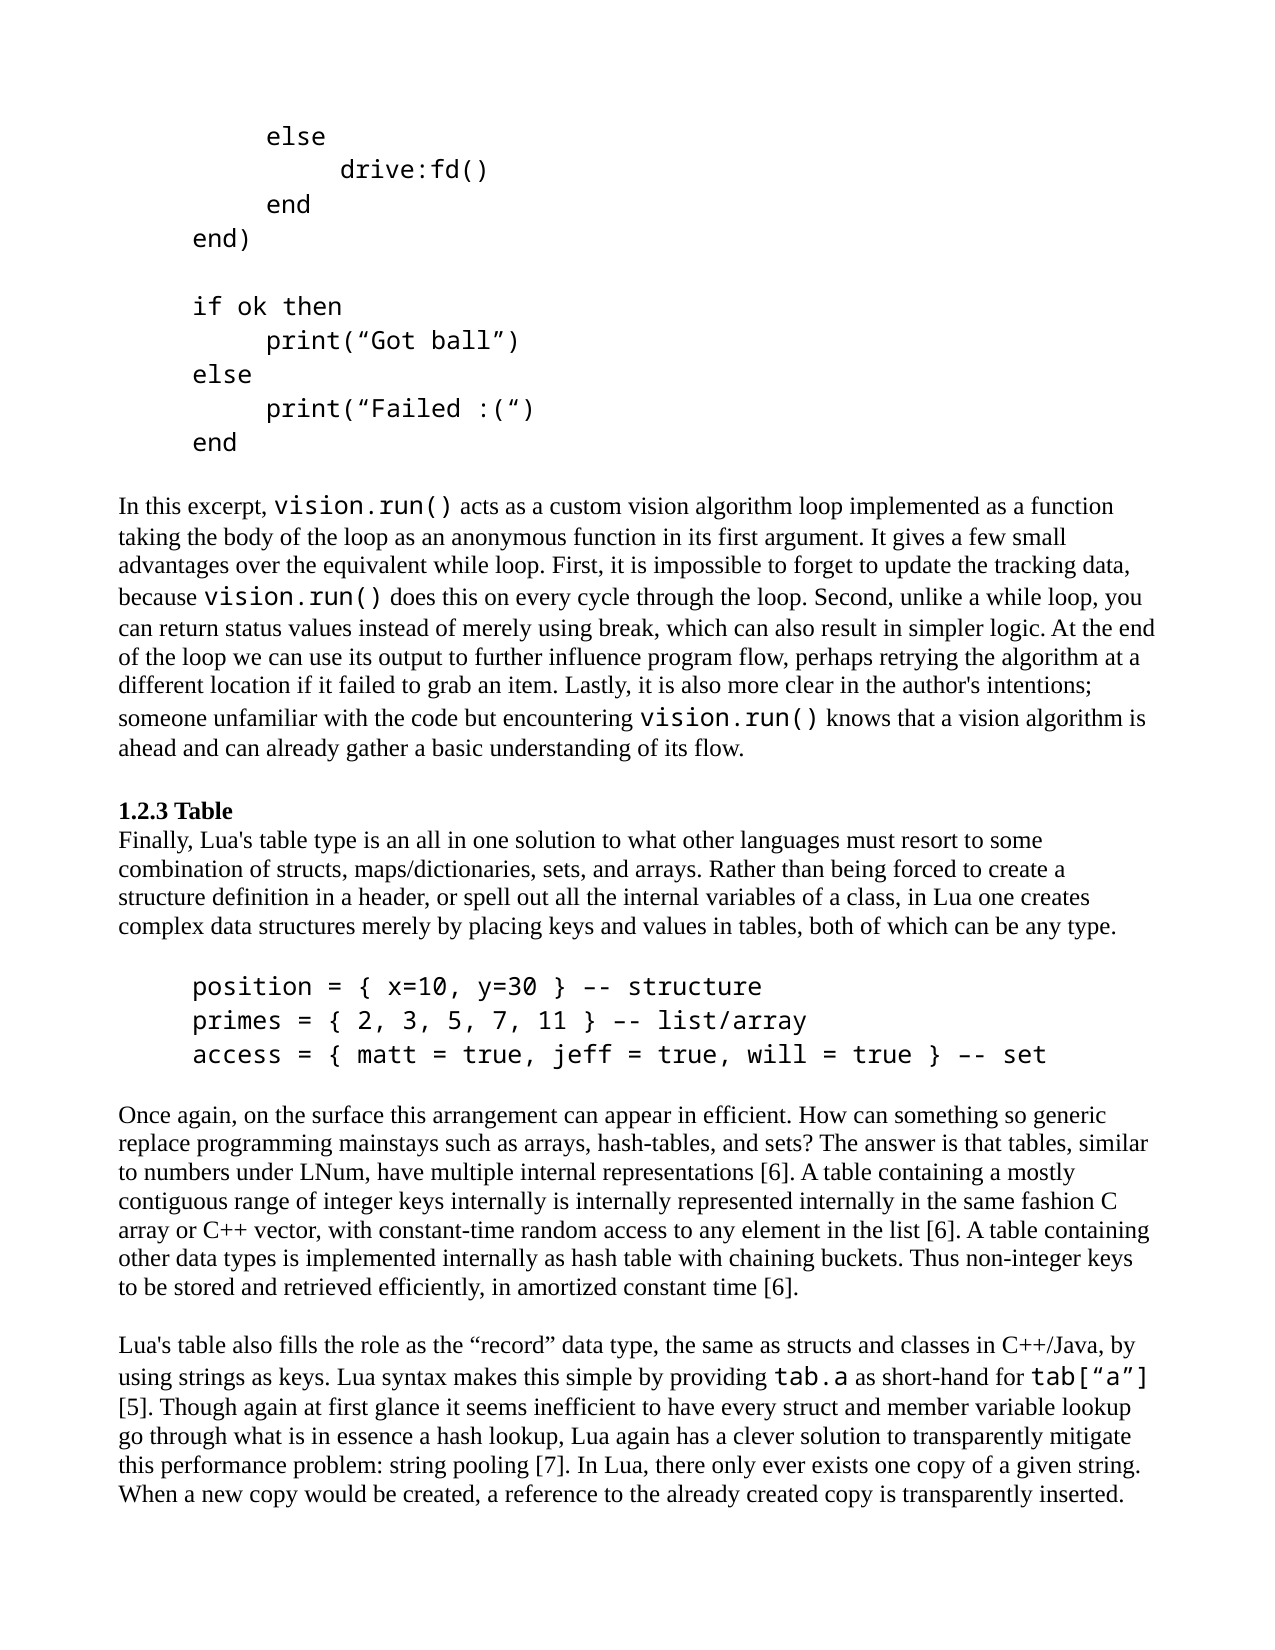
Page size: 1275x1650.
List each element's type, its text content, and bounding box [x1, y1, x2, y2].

text Lua's table also fills the role as the “record” data type, the same as structs and classes in C++/Java, by using strings as keys. Lua syntax makes this simple by providing tab.a as short-hand for tab[“a”] [5]. Though again at first glance it seems inefficient to have every struct and member variable lookup go through what is in essence a hash lookup, Lua again has a clever solution to transparently mitigate this performance problem: string pooling [7]. In Lua, there only ever exists one copy of a given string. When a new copy would be created, a reference to the already created copy is transparently inserted. [118, 1330, 1157, 1507]
text end [118, 425, 1157, 459]
text position = { x=10, y=30 } –- structure [118, 969, 1157, 1003]
text print(“Failed :(“) [118, 391, 1157, 425]
text primes = { 2, 3, 5, 7, 11 } –- list/array [118, 1003, 1157, 1037]
text end [118, 186, 1157, 220]
text access = { matt = true, jeff = true, will = true } –- set [118, 1037, 1157, 1071]
text 1.2.3 Table [118, 796, 1157, 825]
text In this excerpt, vision.run() acts as a custom vision algorithm loop implemented as a function taking the body of the loop as an anonymous function in its first argument. It gives a few small advantages over the equivalent while loop. First, it is impossible to forget to update the tracking data, because vision.run() does this on every cycle through the loop. Second, unlike a while loop, you can return status values instead of merely using break, which can also result in simpler logic. At the end of the loop we can use its output to further influence program flow, perhaps retrying the algorithm at a different location if it failed to grab an item. Lastly, it is also more clear in the author's intentions; someone unfamiliar with the code but encountering vision.run() knows that a vision algorithm is ahead and can already gather a basic understanding of its flow. [118, 487, 1157, 762]
text Finally, Lua's table type is an all in one solution to what other languages must resort to some combination of structs, maps/dictionaries, sets, and arrays. Rather than being forced to create a structure definition in a header, or spell out all the internal variables of a class, in Lua one creates complex data structures merely by placing keys and values in tables, both of which can be any type. [118, 825, 1157, 940]
text drive:fd() [118, 152, 1157, 186]
text else [118, 118, 1157, 152]
text if ok then [118, 288, 1157, 322]
text print(“Got ball”) [118, 322, 1157, 357]
text else [118, 357, 1157, 391]
text Once again, on the surface this arrangement can appear in efficient. How can something so generic replace programming mainstays such as arrays, hash-tables, and sets? The answer is that tables, similar to numbers under LNum, have multiple internal representations [6]. A table containing a mostly contiguous range of integer keys internally is internally represented internally in the same fashion C array or C++ vector, with constant-time random access to any element in the list [6]. A table containing other data types is implemented internally as hash table with chaining buckets. Thus non-integer keys to be stored and retrieved efficiently, in amortized constant time [6]. [118, 1100, 1157, 1301]
text end) [118, 220, 1157, 254]
